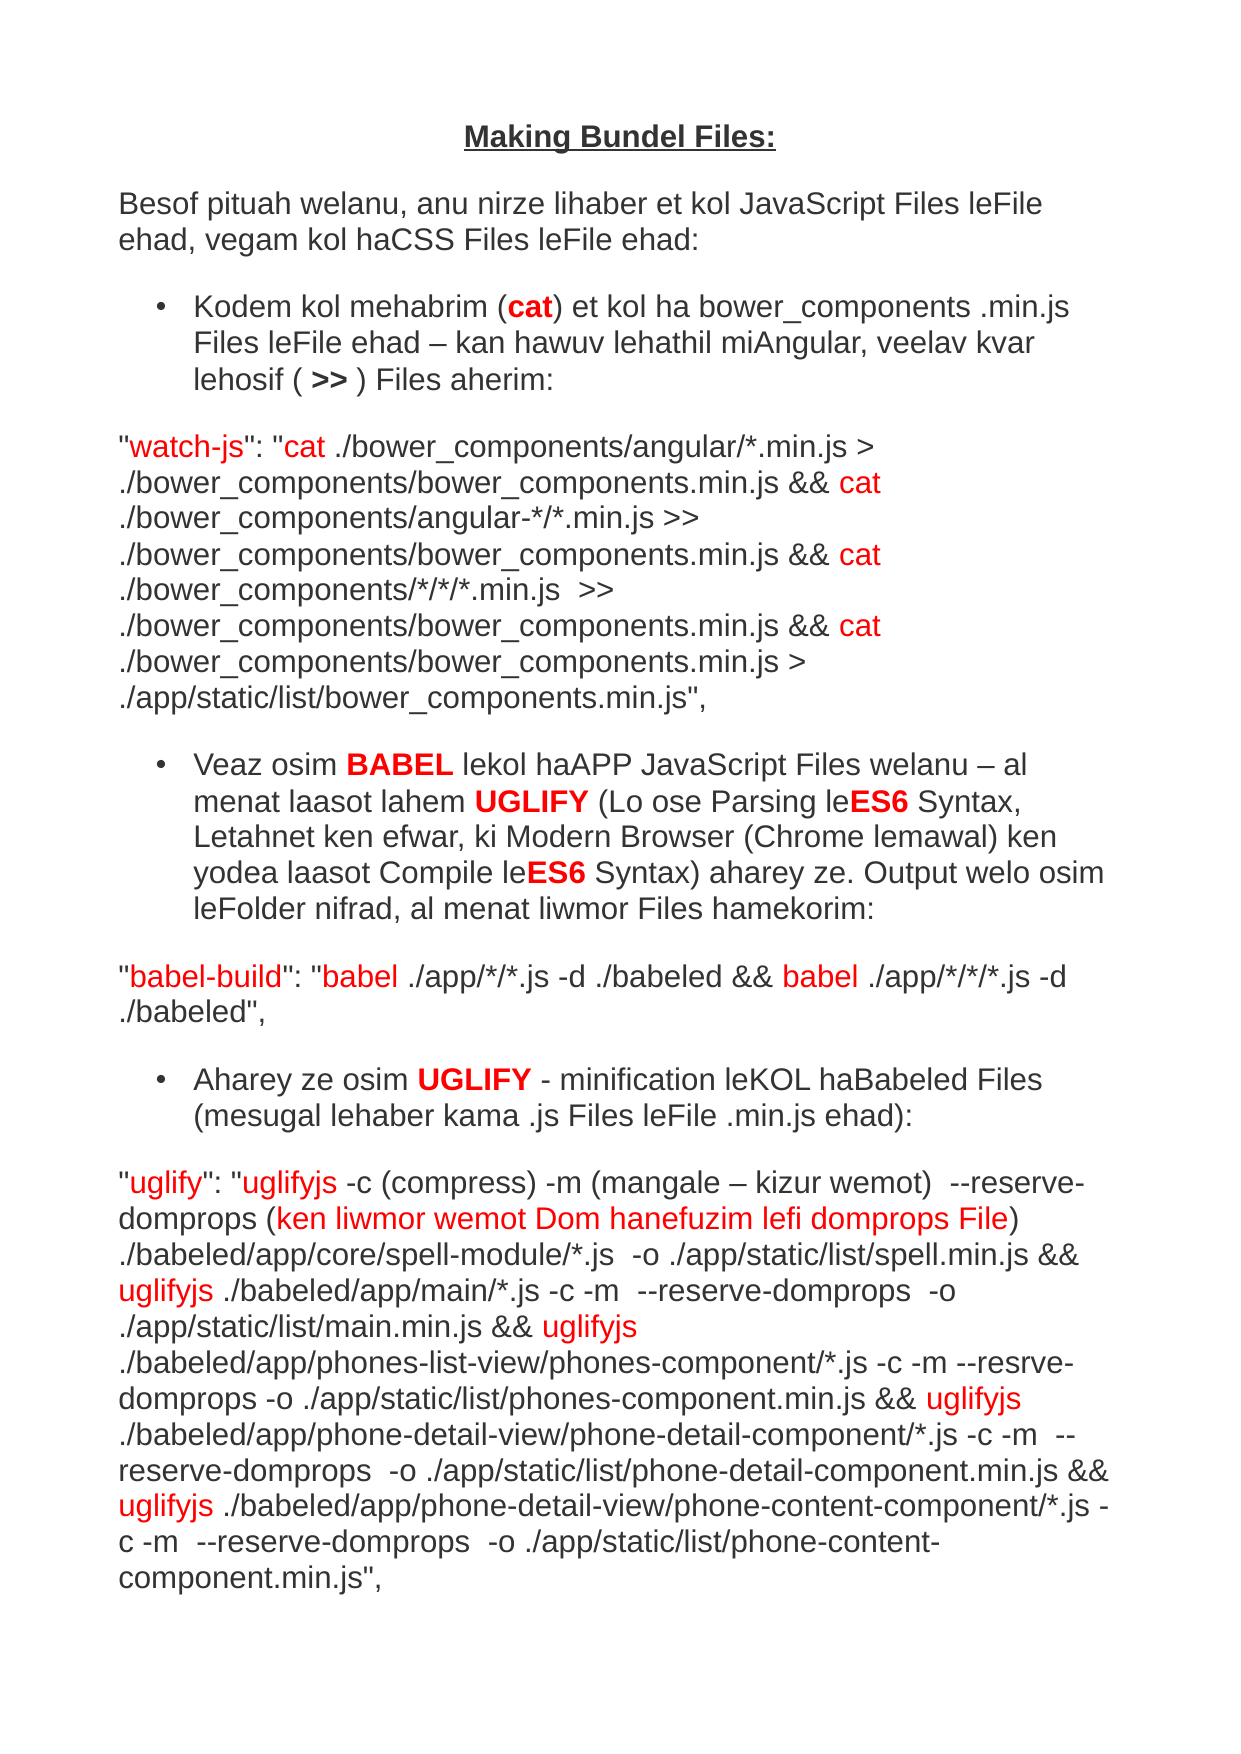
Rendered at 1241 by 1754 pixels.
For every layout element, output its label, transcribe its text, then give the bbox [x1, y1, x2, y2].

list Kodem kol mehabrim (cat) et kol ha bower_components .min.js Files leFile ehad – kan hawuv lehathil miAngular, veelav kvar lehosif ( >> ) Files aherim: [156, 288, 1122, 396]
list Veaz osim BABEL lekol haAPP JavaScript Files welanu – al menat laasot lahem UGLIFY (Lo ose Parsing leES6 Syntax, Letahnet ken efwar, ki Modern Browser (Chrome lemawal) ken yodea laasot Compile leES6 Syntax) aharey ze. Output welo osim leFolder nifrad, al menat liwmor Files hamekorim: [156, 746, 1122, 926]
list Aharey ze osim UGLIFY - minification leKOL haBabeled Files (mesugal lehaber kama .js Files leFile .min.js ehad): [156, 1061, 1122, 1133]
text Besof pituah welanu, anu nirze lihaber et kol JavaScript Files leFile ehad, vegam kol haCSS Files leFile ehad: [118, 185, 1122, 257]
text "watch-js": "cat ./bower_components/angular/*.min.js > ./bower_components/bower_components.min.js && cat ./bower_components/angular-*/*.min.js >> ./bower_components/bower_components.min.js && cat ./bower_components/*/*/*.min.js >> ./bower_components/bower_components.min.js && cat ./bower_components/bower_components.min.js > ./app/static/list/bower_components.min.js", [118, 428, 1122, 715]
text Making Bundel Files: [118, 118, 1122, 154]
text "uglify": "uglifyjs -c (compress) -m (mangale – kizur wemot) --reserve-domprops (ken liwmor wemot Dom hanefuzim lefi domprops File) ./babeled/app/core/spell-module/*.js -o ./app/static/list/spell.min.js && uglifyjs ./babeled/app/main/*.js -c -m --reserve-domprops -o ./app/static/list/main.min.js && uglifyjs ./babeled/app/phones-list-view/phones-component/*.js -c -m --resrve-domprops -o ./app/static/list/phones-component.min.js && uglifyjs ./babeled/app/phone-detail-view/phone-detail-component/*.js -c -m --reserve-domprops -o ./app/static/list/phone-detail-component.min.js && uglifyjs ./babeled/app/phone-detail-view/phone-content-component/*.js -c -m --reserve-domprops -o ./app/static/list/phone-content-component.min.js", [118, 1164, 1122, 1595]
text "babel-build": "babel ./app/*/*.js -d ./babeled && babel ./app/*/*/*.js -d ./babeled", [118, 958, 1122, 1029]
